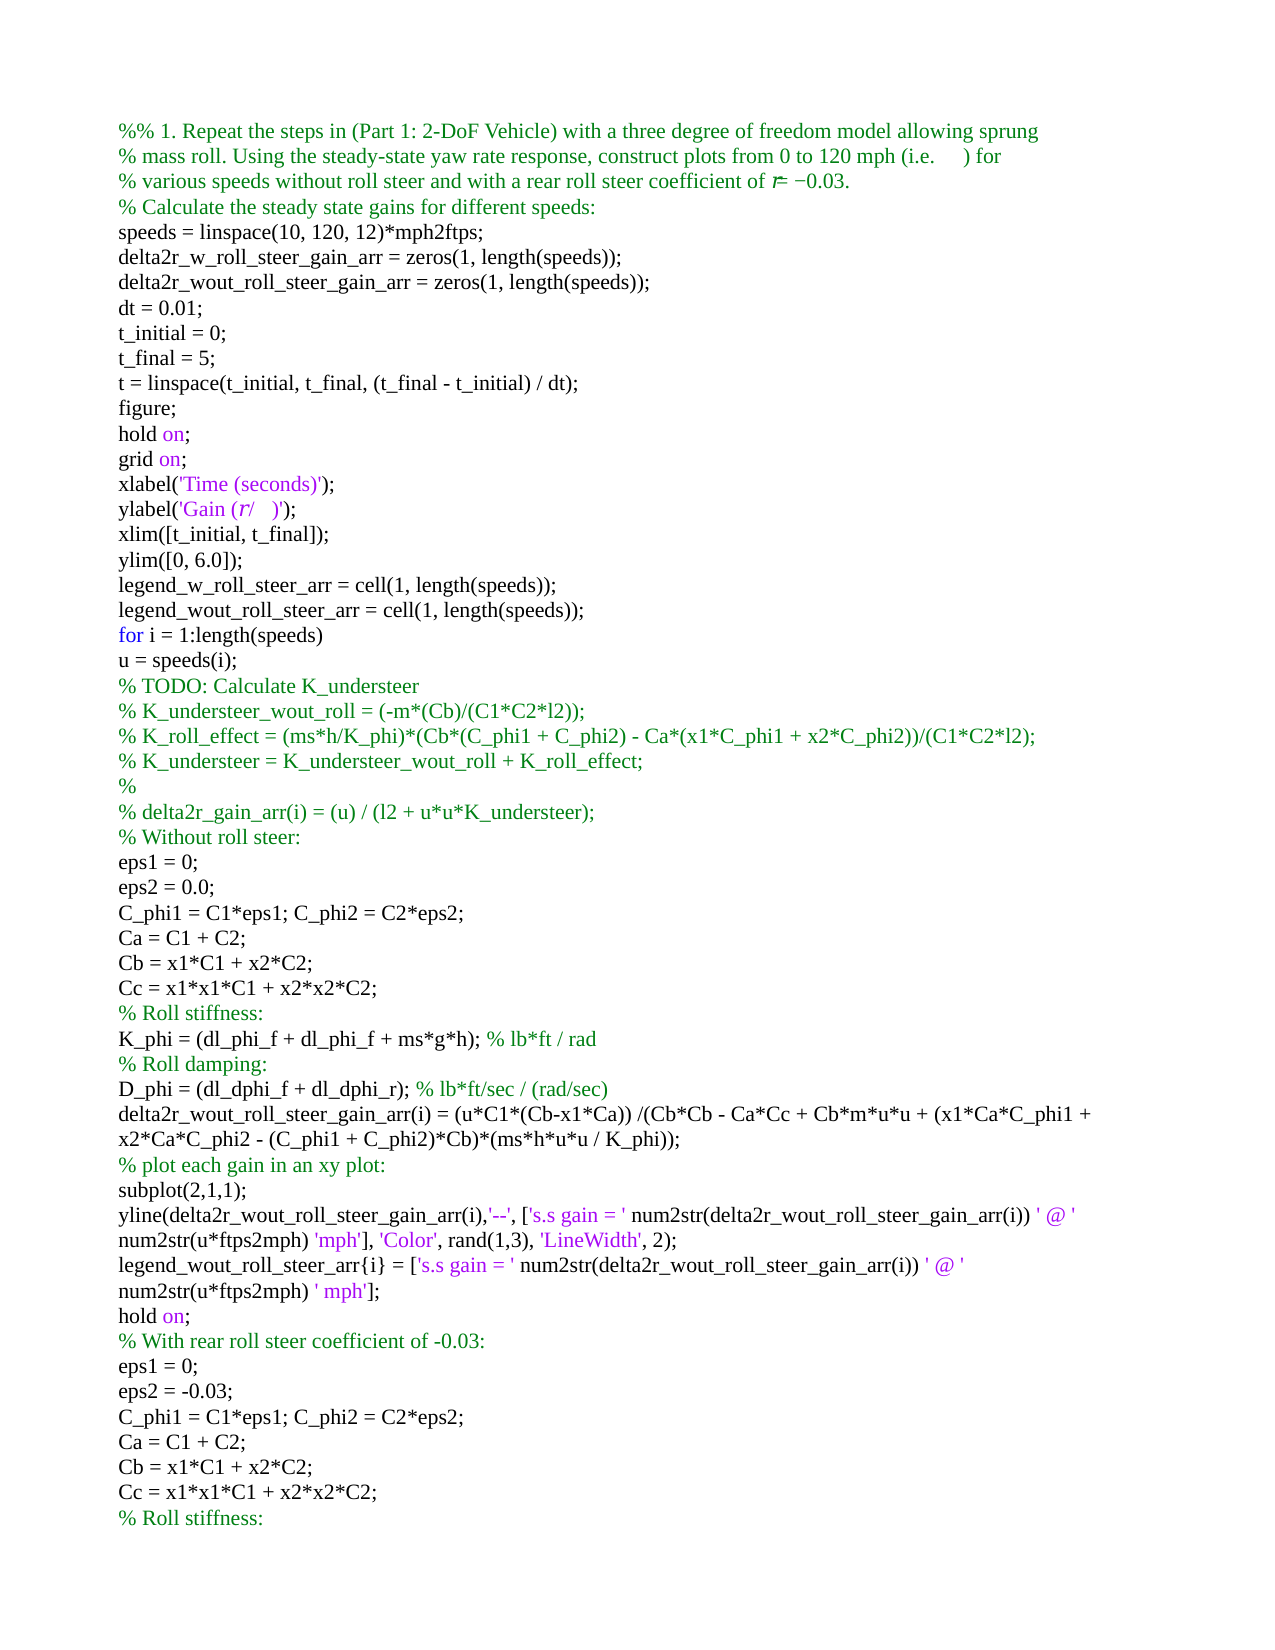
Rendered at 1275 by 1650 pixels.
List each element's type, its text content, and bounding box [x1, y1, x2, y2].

text Ca = C1 + C2; [118, 1429, 1157, 1454]
text eps2 = 0.0; [118, 874, 1157, 899]
text eps2 = -0.03; [118, 1378, 1157, 1404]
text t = linspace(t_initial, t_final, (t_final - t_initial) / dt); [118, 370, 1157, 395]
text delta2r_w_roll_steer_gain_arr = zeros(1, length(speeds)); [118, 244, 1157, 269]
text t_final = 5; [118, 345, 1157, 370]
text subplot(2,1,1); [118, 1177, 1157, 1202]
text % mass roll. Using the steady-state yaw rate response, construct plots from 0 to 120 mph (i.e. 𝛿 ) for [118, 143, 1157, 168]
text Cc = x1*x1*C1 + x2*x2*C2; [118, 1479, 1157, 1504]
text % K_understeer_wout_roll = (-m*(Cb)/(C1*C2*l2)); [118, 698, 1157, 723]
text % Roll damping: [118, 1051, 1157, 1076]
text delta2r_wout_roll_steer_gain_arr = zeros(1, length(speeds)); [118, 269, 1157, 294]
text % K_roll_effect = (ms*h/K_phi)*(Cb*(C_phi1 + C_phi2) - Ca*(x1*C_phi1 + x2*C_phi2))/(C1*C2*l2); [118, 723, 1157, 748]
text C_phi1 = C1*eps1; C_phi2 = C2*eps2; [118, 899, 1157, 925]
text %% 1. Repeat the steps in (Part 1: 2-DoF Vehicle) with a three degree of freedom model allowing sprung [118, 118, 1157, 143]
text % plot each gain in an xy plot: [118, 1152, 1157, 1177]
text hold on; [118, 1303, 1157, 1328]
text D_phi = (dl_dphi_f + dl_dphi_r); % lb*ft/sec / (rad/sec) [118, 1076, 1157, 1101]
text Cb = x1*C1 + x2*C2; [118, 1454, 1157, 1479]
text yline(delta2r_wout_roll_steer_gain_arr(i),'--', ['s.s gain = ' num2str(delta2r_wout_roll_steer_gain_arr(i)) ' @ ' num2str(u*ftps2mph) 'mph'], 'Color', rand(1,3), 'LineWidth', 2); [118, 1202, 1157, 1252]
text Cb = x1*C1 + x2*C2; [118, 950, 1157, 975]
text ylabel('Gain (𝑟/𝛿)'); [118, 496, 1157, 521]
text % TODO: Calculate K_understeer [118, 673, 1157, 698]
text grid on; [118, 446, 1157, 471]
text C_phi1 = C1*eps1; C_phi2 = C2*eps2; [118, 1404, 1157, 1429]
text Cc = x1*x1*C1 + x2*x2*C2; [118, 975, 1157, 1000]
text dt = 0.01; [118, 294, 1157, 320]
text % various speeds without roll steer and with a rear roll steer coefficient of 𝜖𝑟 = −0.03. [118, 168, 1157, 194]
text xlim([t_initial, t_final]); [118, 521, 1157, 547]
text hold on; [118, 421, 1157, 446]
text for i = 1:length(speeds) [118, 622, 1157, 647]
text Ca = C1 + C2; [118, 925, 1157, 950]
text % With rear roll steer coefficient of -0.03: [118, 1328, 1157, 1353]
text % Calculate the steady state gains for different speeds: [118, 194, 1157, 219]
text % [118, 773, 1157, 799]
text eps1 = 0; [118, 849, 1157, 874]
text % K_understeer = K_understeer_wout_roll + K_roll_effect; [118, 748, 1157, 773]
text % Without roll steer: [118, 824, 1157, 849]
text legend_w_roll_steer_arr = cell(1, length(speeds)); [118, 572, 1157, 597]
text K_phi = (dl_phi_f + dl_phi_f + ms*g*h); % lb*ft / rad [118, 1026, 1157, 1051]
text xlabel('Time (seconds)'); [118, 471, 1157, 496]
text % delta2r_gain_arr(i) = (u) / (l2 + u*u*K_understeer); [118, 799, 1157, 824]
text ylim([0, 6.0]); [118, 547, 1157, 572]
text t_initial = 0; [118, 320, 1157, 345]
text eps1 = 0; [118, 1353, 1157, 1378]
text delta2r_wout_roll_steer_gain_arr(i) = (u*C1*(Cb-x1*Ca)) /(Cb*Cb - Ca*Cc + Cb*m*u*u + (x1*Ca*C_phi1 + x2*Ca*C_phi2 - (C_phi1 + C_phi2)*Cb)*(ms*h*u*u / K_phi)); [118, 1101, 1157, 1152]
text legend_wout_roll_steer_arr = cell(1, length(speeds)); [118, 597, 1157, 622]
text legend_wout_roll_steer_arr{i} = ['s.s gain = ' num2str(delta2r_wout_roll_steer_gain_arr(i)) ' @ ' num2str(u*ftps2mph) ' mph']; [118, 1252, 1157, 1303]
text u = speeds(i); [118, 647, 1157, 673]
text % Roll stiffness: [118, 1504, 1157, 1530]
text figure; [118, 395, 1157, 421]
text % Roll stiffness: [118, 1000, 1157, 1026]
text speeds = linspace(10, 120, 12)*mph2ftps; [118, 219, 1157, 244]
